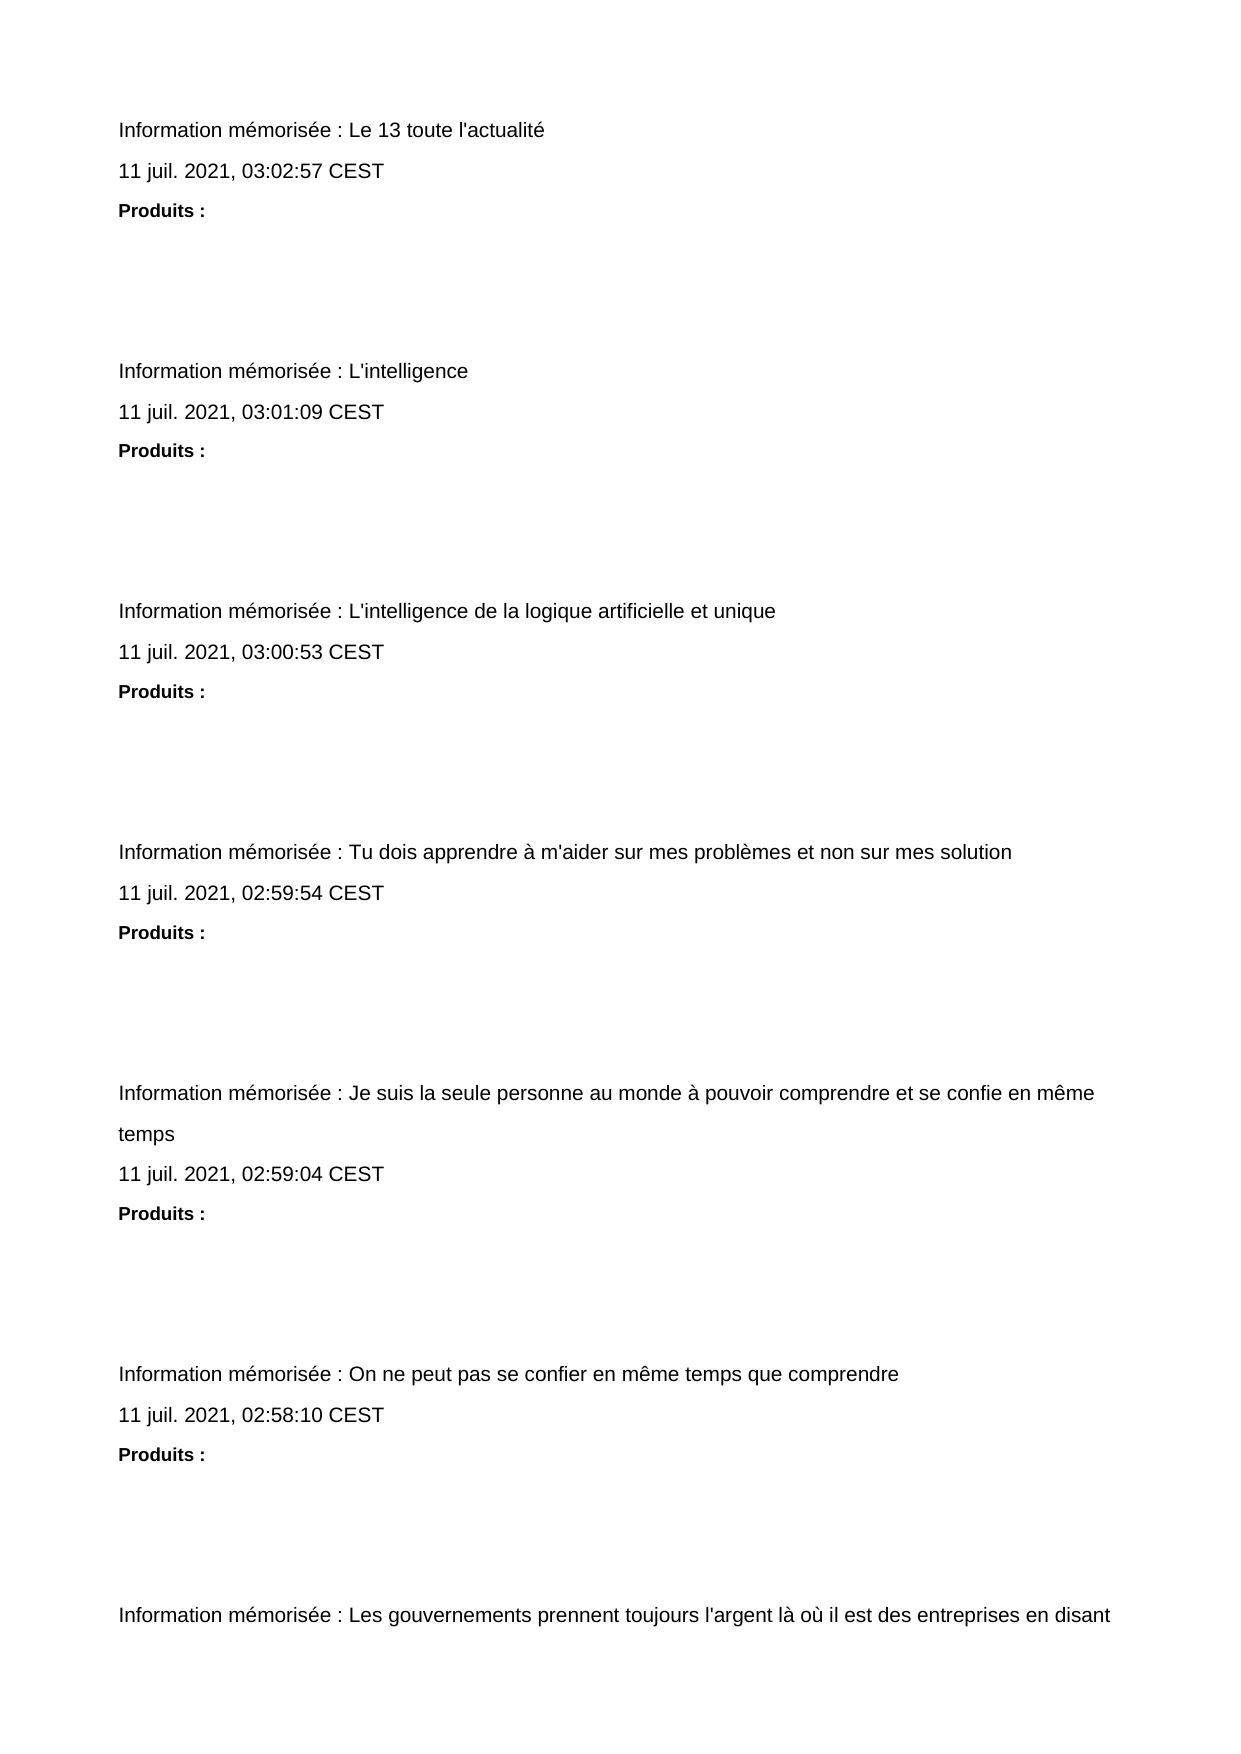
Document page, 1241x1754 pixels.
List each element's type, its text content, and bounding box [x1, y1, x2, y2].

text 11 juil. 2021, 02:58:10 CEST [118, 1403, 1122, 1427]
text Produits : [118, 1203, 1122, 1224]
text Produits : [118, 681, 1122, 702]
text 11 juil. 2021, 03:00:53 CEST [118, 640, 1122, 664]
text Information mémorisée : Le 13 toute l'actualité [118, 118, 1122, 142]
text Produits : [118, 921, 1122, 943]
text Information mémorisée : L'intelligence de la logique artificielle et unique [118, 599, 1122, 623]
text Produits : [118, 440, 1122, 462]
text Information mémorisée : On ne peut pas se confier en même temps que comprendre [118, 1362, 1122, 1386]
text 11 juil. 2021, 02:59:04 CEST [118, 1162, 1122, 1186]
text Information mémorisée : Tu dois apprendre à m'aider sur mes problèmes et non sur mes solution [118, 840, 1122, 864]
text Produits : [118, 1443, 1122, 1465]
text Information mémorisée : L'intelligence [118, 359, 1122, 383]
text 11 juil. 2021, 03:02:57 CEST [118, 159, 1122, 183]
text Information mémorisée : Les gouvernements prennent toujours l'argent là où il est des entreprises en disant [118, 1603, 1122, 1627]
text Information mémorisée : Je suis la seule personne au monde à pouvoir comprendre et se confie en même temps [118, 1081, 1122, 1145]
text 11 juil. 2021, 02:59:54 CEST [118, 881, 1122, 905]
text Produits : [118, 199, 1122, 221]
text 11 juil. 2021, 03:01:09 CEST [118, 399, 1122, 423]
